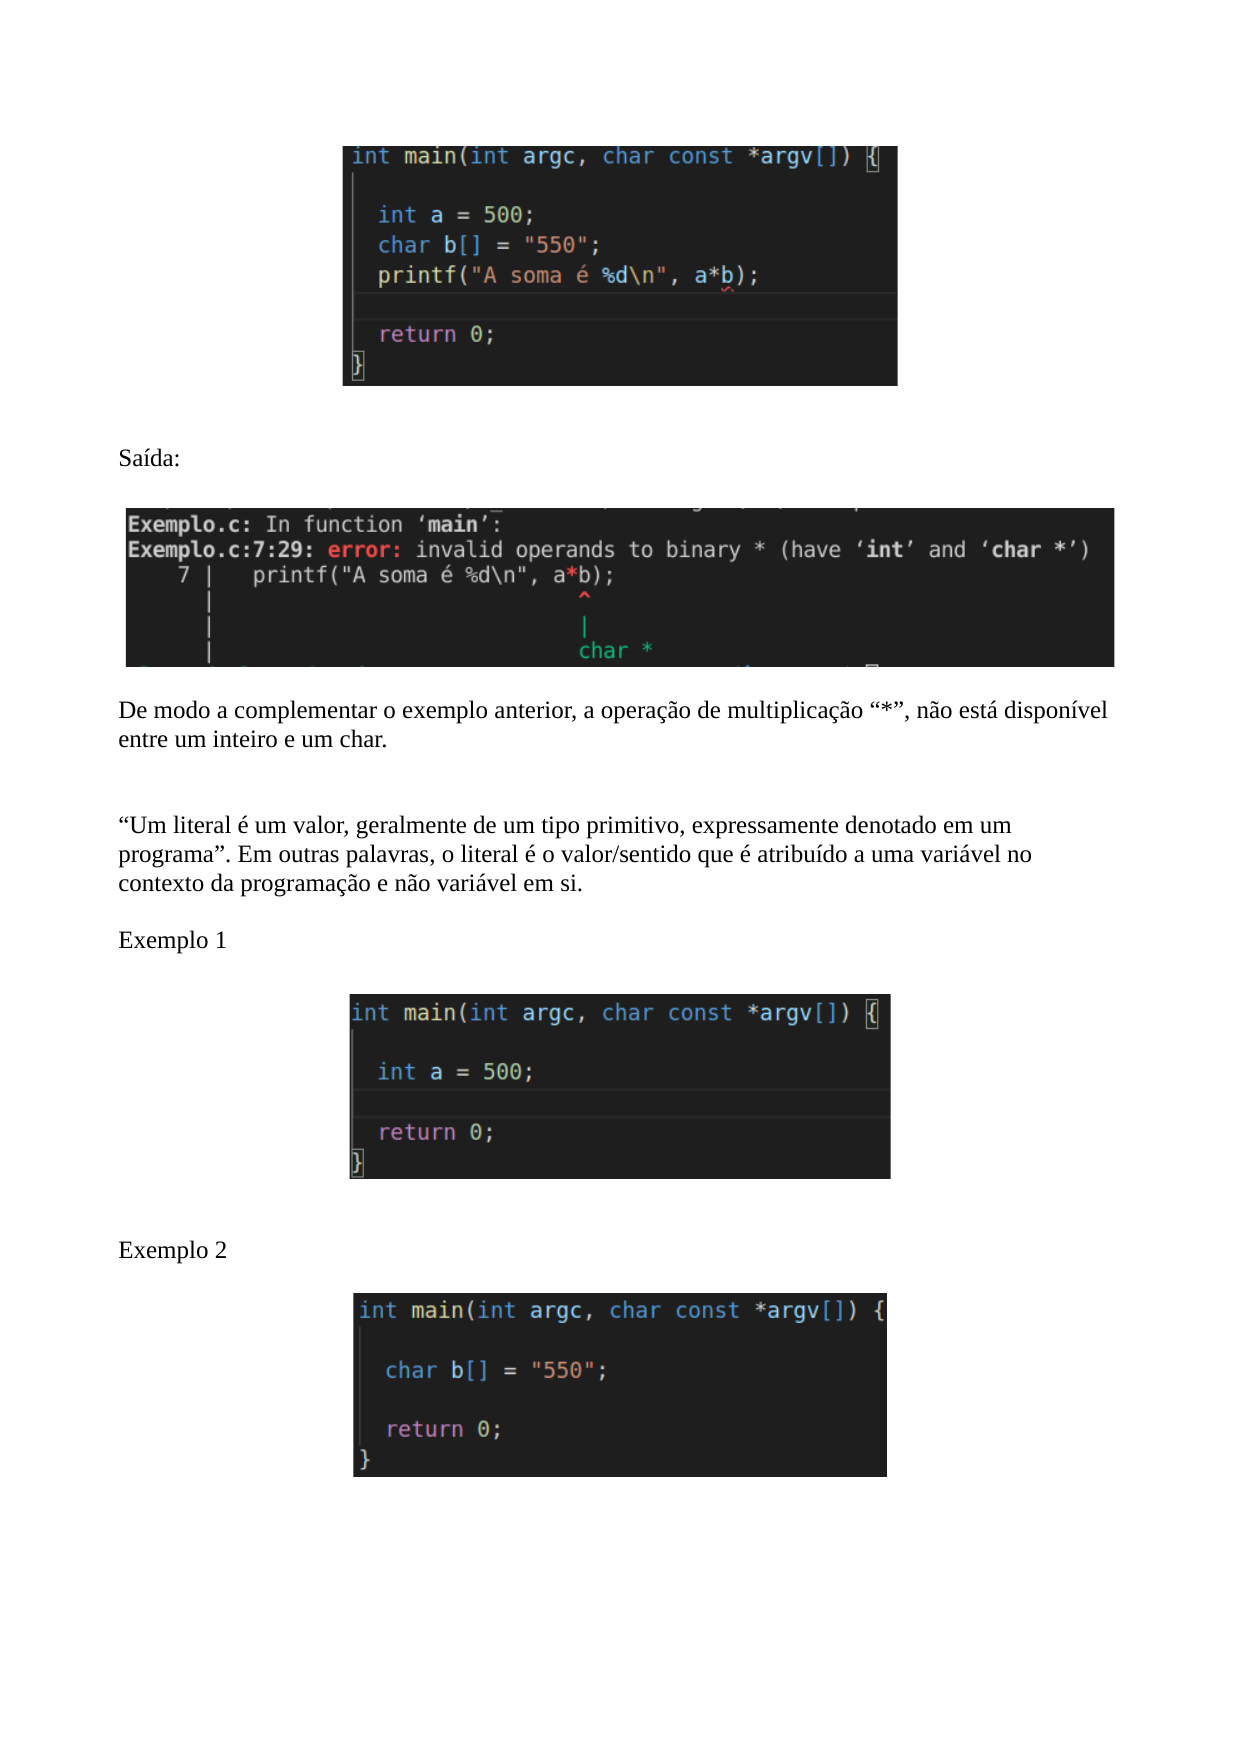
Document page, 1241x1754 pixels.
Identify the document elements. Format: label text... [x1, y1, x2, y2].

text “Um literal é um valor, geralmente de um tipo primitivo, expressamente denotado em um [118, 810, 1122, 839]
picture [349, 994, 891, 1179]
picture [342, 146, 898, 386]
picture [353, 1293, 887, 1477]
text Exemplo 1 [118, 925, 1122, 954]
text Exemplo 2 [118, 1236, 1122, 1264]
text Saída: [118, 443, 1122, 472]
text De modo a complementar o exemplo anterior, a operação de multiplicação “*”, não está disponível entre um inteiro e um char. [118, 695, 1122, 753]
text programa”. Em outras palavras, o literal é o valor/sentido que é atribuído a uma variável no contexto da programação e não variável em si. [118, 839, 1122, 896]
picture [125, 508, 1115, 667]
